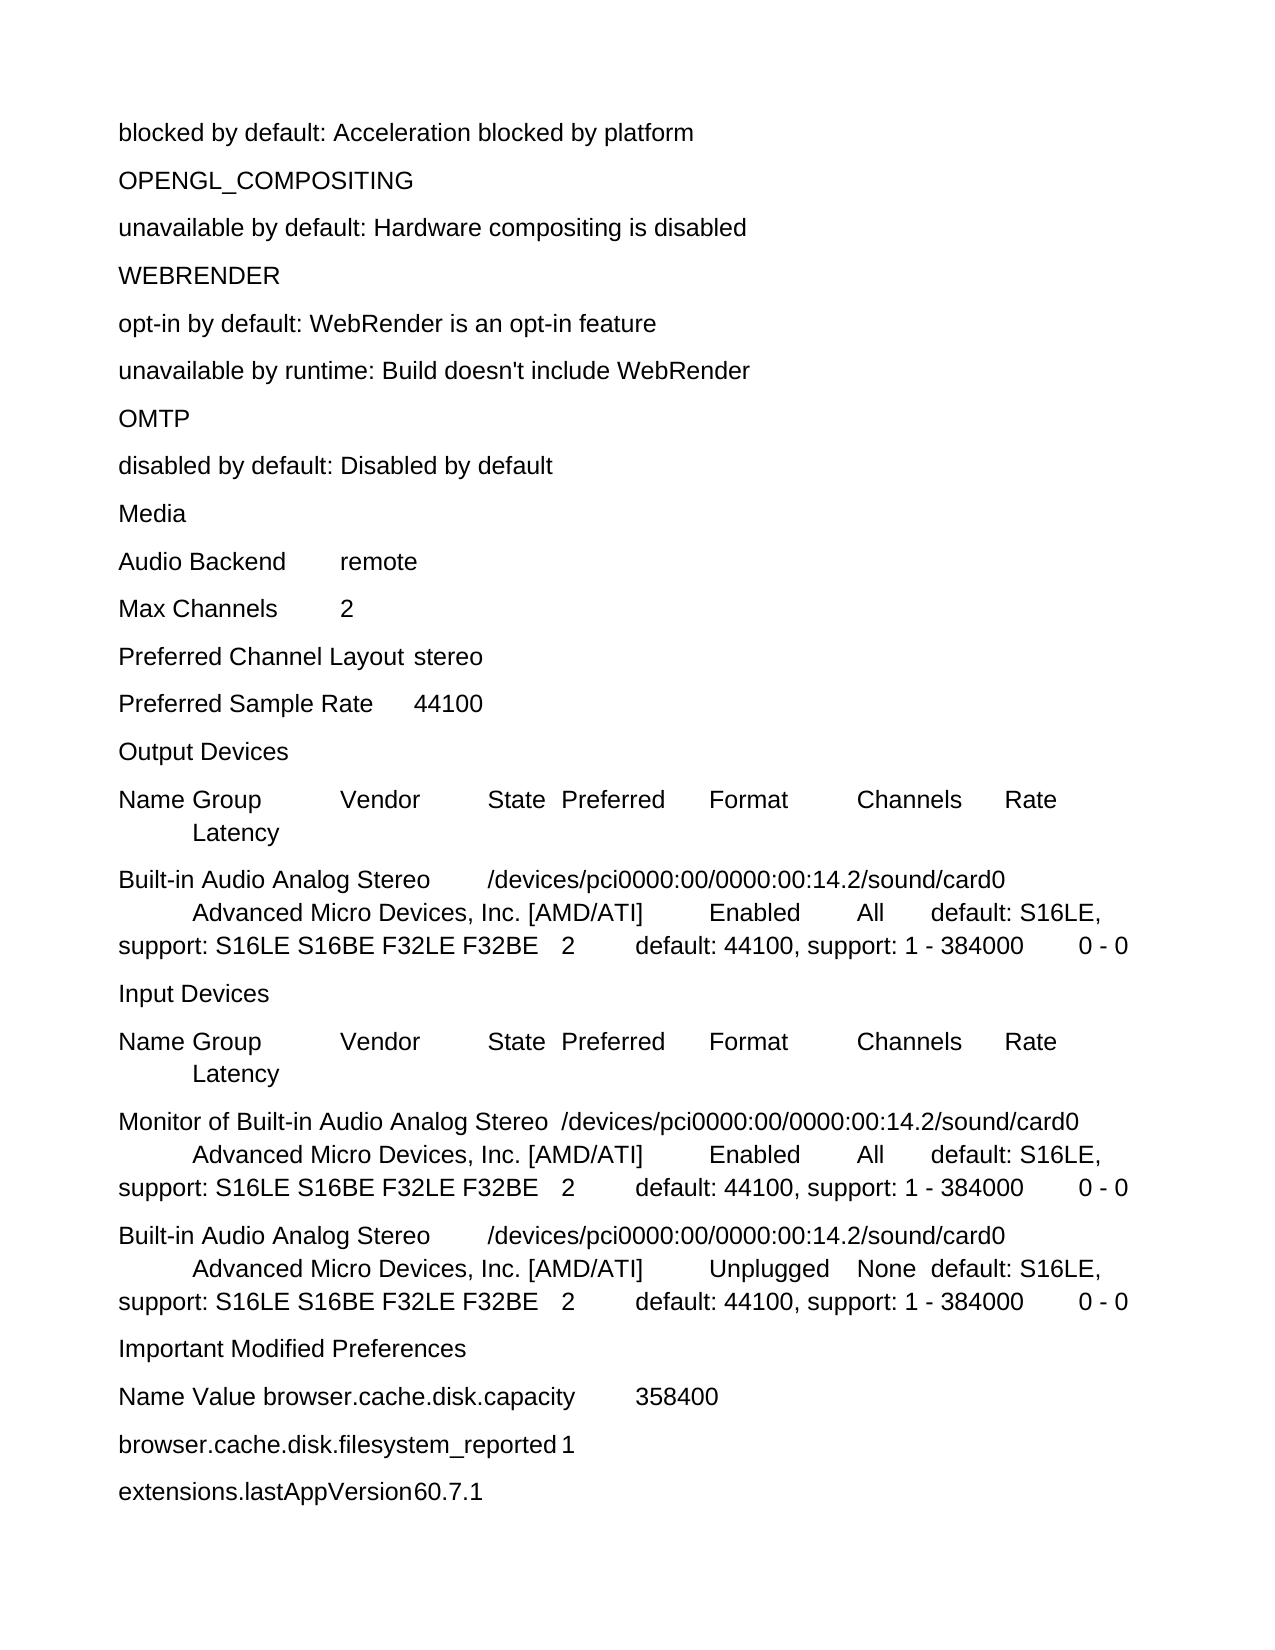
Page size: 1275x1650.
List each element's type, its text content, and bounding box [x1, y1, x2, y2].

text browser.cache.disk.filesystem_reported 1 [118, 1429, 1157, 1458]
text Media [118, 499, 1157, 528]
text Important Modified Preferences [118, 1334, 1157, 1363]
text Monitor of Built-in Audio Analog Stereo /devices/pci0000:00/0000:00:14.2/sound/card0 Advanced Micro Devices, Inc. [AMD/ATI] Enabled All default: S16LE, support: S16LE S16BE F32LE F32BE 2 default: 44100, support: 1 - 384000 0 - 0 [118, 1107, 1157, 1202]
text Name Group Vendor State Preferred Format Channels Rate Latency [118, 1026, 1157, 1088]
text Output Devices [118, 737, 1157, 766]
text Max Channels 2 [118, 594, 1157, 623]
text unavailable by runtime: Build doesn't include WebRender [118, 356, 1157, 385]
text Audio Backend remote [118, 547, 1157, 575]
text Preferred Channel Layout stereo [118, 642, 1157, 671]
text blocked by default: Acceleration blocked by platform [118, 118, 1157, 147]
text Built-in Audio Analog Stereo /devices/pci0000:00/0000:00:14.2/sound/card0 Advanced Micro Devices, Inc. [AMD/ATI] Enabled All default: S16LE, support: S16LE S16BE F32LE F32BE 2 default: 44100, support: 1 - 384000 0 - 0 [118, 865, 1157, 960]
text WEBRENDER [118, 261, 1157, 290]
text unavailable by default: Hardware compositing is disabled [118, 213, 1157, 242]
text disabled by default: Disabled by default [118, 451, 1157, 480]
text Name Group Vendor State Preferred Format Channels Rate Latency [118, 784, 1157, 846]
text opt-in by default: WebRender is an opt-in feature [118, 308, 1157, 337]
text Name Value browser.cache.disk.capacity 358400 [118, 1382, 1157, 1411]
text OPENGL_COMPOSITING [118, 166, 1157, 194]
text extensions.lastAppVersion 60.7.1 [118, 1477, 1157, 1506]
text Built-in Audio Analog Stereo /devices/pci0000:00/0000:00:14.2/sound/card0 Advanced Micro Devices, Inc. [AMD/ATI] Unplugged None default: S16LE, support: S16LE S16BE F32LE F32BE 2 default: 44100, support: 1 - 384000 0 - 0 [118, 1221, 1157, 1316]
text Preferred Sample Rate 44100 [118, 689, 1157, 718]
text OMTP [118, 404, 1157, 432]
text Input Devices [118, 979, 1157, 1008]
